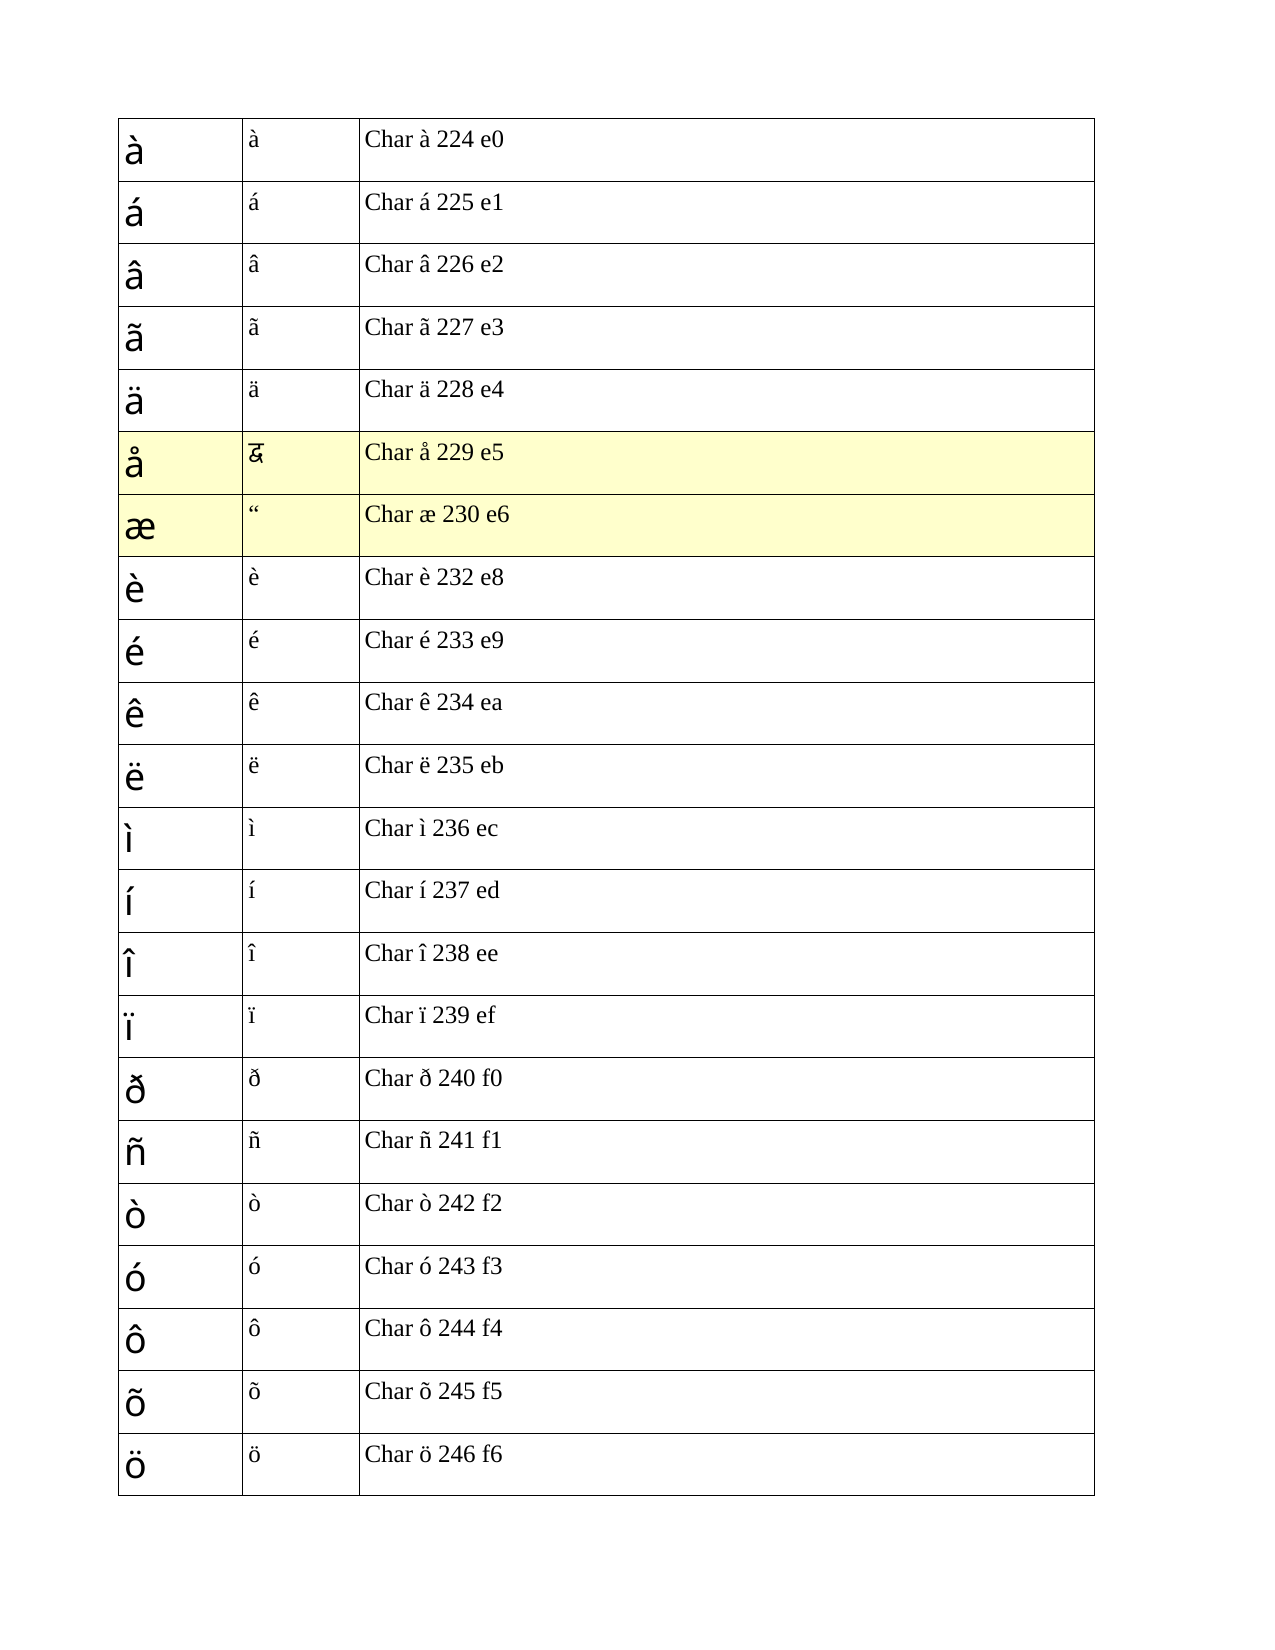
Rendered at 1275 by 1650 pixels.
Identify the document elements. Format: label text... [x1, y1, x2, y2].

table_cell ö [243, 1434, 359, 1495]
table_cell â [243, 244, 359, 306]
table_cell è [119, 557, 242, 619]
table_cell à [119, 119, 242, 181]
table_cell Char í 237 ed [360, 870, 1094, 932]
table_cell Char ó 243 f3 [360, 1246, 1094, 1308]
table_cell ï [119, 996, 242, 1057]
table_cell í [243, 870, 359, 932]
table_cell ä [243, 370, 359, 431]
table_cell Char é 233 e9 [360, 620, 1094, 682]
table_cell ë [243, 745, 359, 807]
table_cell Char â 226 e2 [360, 244, 1094, 306]
table_cell è [243, 557, 359, 619]
table_cell í [119, 870, 242, 932]
table_cell Char ð 240 f0 [360, 1058, 1094, 1120]
table_cell ñ [243, 1121, 359, 1182]
table_cell “ [243, 495, 359, 556]
table_cell á [119, 182, 242, 243]
table_cell Char ñ 241 f1 [360, 1121, 1094, 1182]
table_cell Char ã 227 e3 [360, 307, 1094, 368]
table_cell ô [243, 1309, 359, 1370]
table_cell ó [119, 1246, 242, 1308]
table_cell ð [119, 1058, 242, 1120]
table_cell Char è 232 e8 [360, 557, 1094, 619]
table_cell Char á 225 e1 [360, 182, 1094, 243]
table_cell ì [119, 808, 242, 869]
table_cell द्व [243, 432, 359, 494]
table_cell ã [243, 307, 359, 368]
table_cell î [119, 933, 242, 994]
table_cell Char õ 245 f5 [360, 1371, 1094, 1433]
table_cell Char ë 235 eb [360, 745, 1094, 807]
table_cell õ [119, 1371, 242, 1433]
table_cell ì [243, 808, 359, 869]
table_cell é [243, 620, 359, 682]
table_cell æ [119, 495, 242, 556]
table_cell Char ô 244 f4 [360, 1309, 1094, 1370]
table_cell ó [243, 1246, 359, 1308]
table_cell Char à 224 e0 [360, 119, 1094, 181]
table_cell ï [243, 996, 359, 1057]
table_cell é [119, 620, 242, 682]
table_cell â [119, 244, 242, 306]
table_cell Char ö 246 f6 [360, 1434, 1094, 1495]
table_cell Char ì 236 ec [360, 808, 1094, 869]
table_cell ê [243, 683, 359, 744]
table_cell ð [243, 1058, 359, 1120]
table_cell Char ä 228 e4 [360, 370, 1094, 431]
table_cell Char ï 239 ef [360, 996, 1094, 1057]
table_cell Char å 229 e5 [360, 432, 1094, 494]
table_cell Char æ 230 e6 [360, 495, 1094, 556]
table_cell ê [119, 683, 242, 744]
table_cell å [119, 432, 242, 494]
table_cell î [243, 933, 359, 994]
table_cell ò [119, 1184, 242, 1245]
table_cell Char ò 242 f2 [360, 1184, 1094, 1245]
table_cell ô [119, 1309, 242, 1370]
table_cell ã [119, 307, 242, 368]
table_cell Char î 238 ee [360, 933, 1094, 994]
table_cell ë [119, 745, 242, 807]
table_cell Char ê 234 ea [360, 683, 1094, 744]
table_cell ò [243, 1184, 359, 1245]
table_cell õ [243, 1371, 359, 1433]
table_cell ä [119, 370, 242, 431]
table_cell ö [119, 1434, 242, 1495]
table_cell ñ [119, 1121, 242, 1182]
table_cell á [243, 182, 359, 243]
table_cell à [243, 119, 359, 181]
